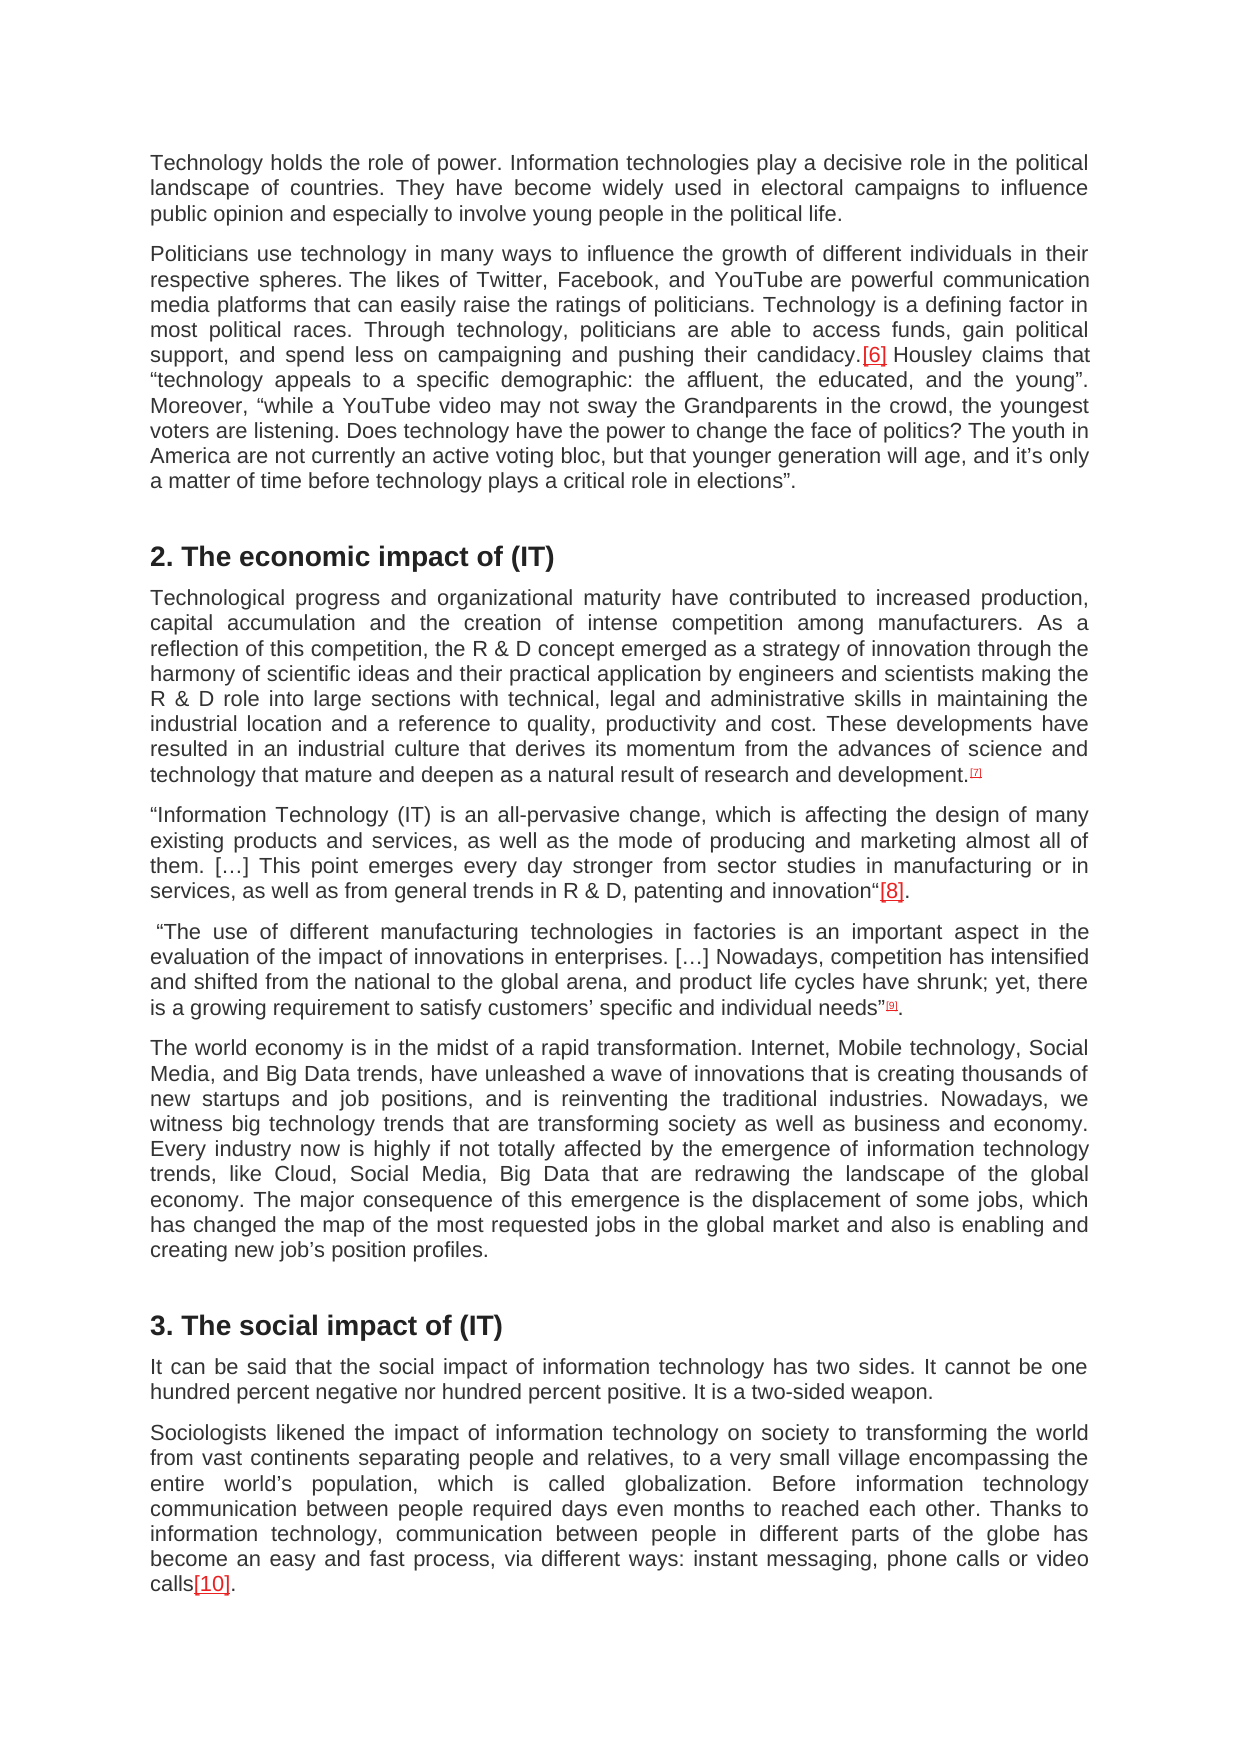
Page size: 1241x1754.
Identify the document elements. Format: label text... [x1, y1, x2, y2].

text “The use of different manufacturing technologies in factories is an important aspect in the evaluation of the impact of innovations in enterprises. […] Nowadays, competition has intensified and shifted from the national to the global arena, and product life cycles have shrunk; yet, there is a growing requirement to satisfy customers’ specific and individual needs”[9]. [150, 919, 1090, 1020]
text It can be said that the social impact of information technology has two sides. It cannot be one hundred percent negative nor hundred percent positive. It is a two-sided weapon. [150, 1354, 1090, 1404]
subtitle 2. The economic impact of (IT) [150, 540, 1090, 573]
text Technological progress and organizational maturity have contributed to increased production, capital accumulation and the creation of intense competition among manufacturers. As a reflection of this competition, the R & D concept emerged as a strategy of innovation through the harmony of scientific ideas and their practical application by engineers and scientists making the R & D role into large sections with technical, legal and administrative skills in maintaining the industrial location and a reference to quality, productivity and cost. These developments have resulted in an industrial culture that derives its momentum from the advances of science and technology that mature and deepen as a natural result of research and development.[7] [150, 585, 1090, 787]
text “Information Technology (IT) is an all-pervasive change, which is affecting the design of many existing products and services, as well as the mode of producing and marketing almost all of them. […] This point emerges every day stronger from sector studies in manufacturing or in services, as well as from general trends in R & D, patenting and innovation“[8]. [150, 802, 1090, 903]
text The world economy is in the midst of a rapid transformation. Internet, Mobile technology, Social Media, and Big Data trends, have unleashed a wave of innovations that is creating thousands of new startups and job positions, and is reinventing the traditional industries. Nowadays, we witness big technology trends that are transforming society as well as business and economy. Every industry now is highly if not totally affected by the emergence of information technology trends, like Cloud, Social Media, Big Data that are redrawing the landscape of the global economy. The major consequence of this emergence is the displacement of some jobs, which has changed the map of the most requested jobs in the global market and also is enabling and creating new job’s position profiles. [150, 1035, 1090, 1262]
subtitle 3. The social impact of (IT) [150, 1309, 1090, 1341]
text Technology holds the role of power. Information technologies play a decisive role in the political landscape of countries. They have become widely used in electoral campaigns to influence public opinion and especially to involve young people in the political life. [150, 150, 1090, 226]
text Politicians use technology in many ways to influence the growth of different individuals in their respective spheres. The likes of Twitter, Facebook, and YouTube are powerful communication media platforms that can easily raise the ratings of politicians. Technology is a defining factor in most political races. Through technology, politicians are able to access funds, gain political support, and spend less on campaigning and pushing their candidacy.[6] Housley claims that “technology appeals to a specific demographic: the affluent, the educated, and the young”. Moreover, “while a YouTube video may not sway the Grandparents in the crowd, the youngest voters are listening. Does technology have the power to change the face of politics? The youth in America are not currently an active voting bloc, but that younger generation will age, and it’s only a matter of time before technology plays a critical role in elections”. [150, 241, 1090, 493]
text Sociologists likened the impact of information technology on society to transforming the world from vast continents separating people and relatives, to a very small village encompassing the entire world’s population, which is called globalization. Before information technology communication between people required days even months to reached each other. Thanks to information technology, communication between people in different parts of the globe has become an easy and fast process, via different ways: instant messaging, phone calls or video calls[10]. [150, 1420, 1090, 1596]
